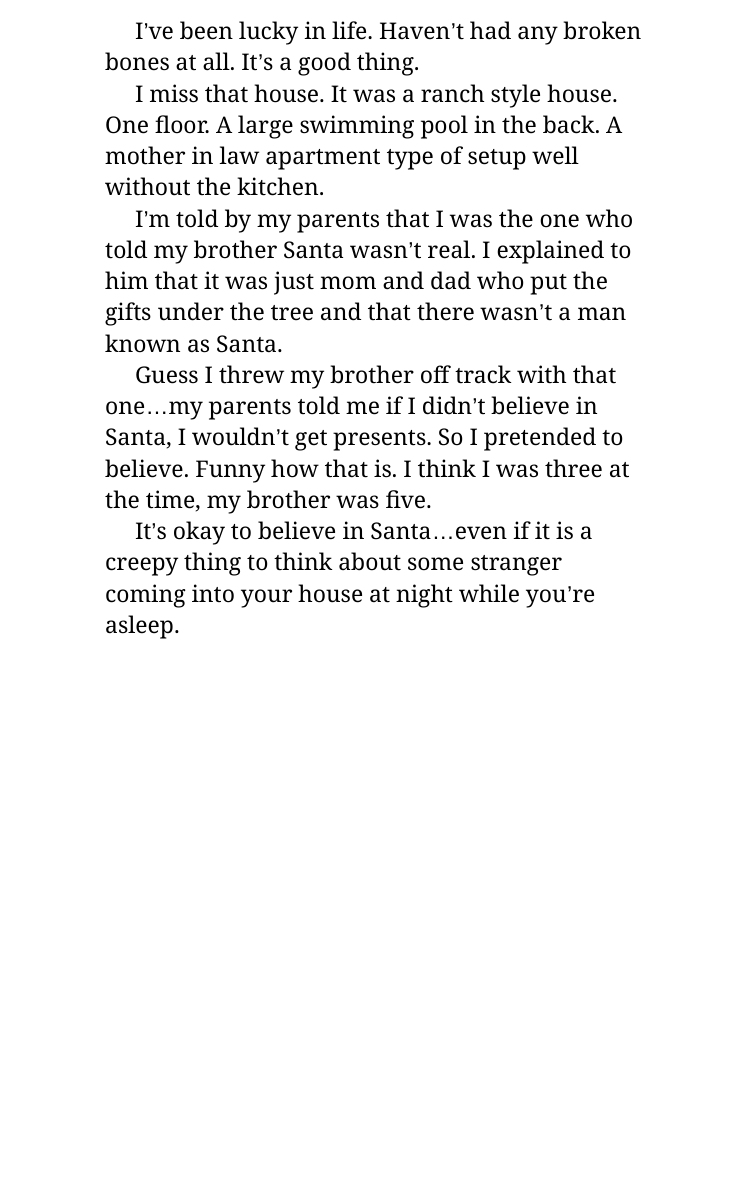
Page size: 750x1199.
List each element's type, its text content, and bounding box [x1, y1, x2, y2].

text I’m told by my parents that I was the one who told my brother Santa wasn’t real. I explained to him that it was just mom and dad who put the gifts under the tree and that there wasn’t a man known as Santa. [105, 202, 645, 359]
text I miss that house. It was a ranch style house. One floor. A large swimming pool in the back. A mother in law apartment type of setup well without the kitchen. [105, 77, 645, 202]
text Guess I threw my brother off track with that one…my parents told me if I didn’t believe in Santa, I wouldn’t get presents. So I pretended to believe. Funny how that is. I think I was three at the time, my brother was five. [105, 359, 645, 515]
text It’s okay to believe in Santa…even if it is a creepy thing to think about some stranger coming into your house at night while you’re asleep. [105, 515, 645, 640]
text I’ve been lucky in life. Haven’t had any broken bones at all. It’s a good thing. [105, 15, 645, 77]
